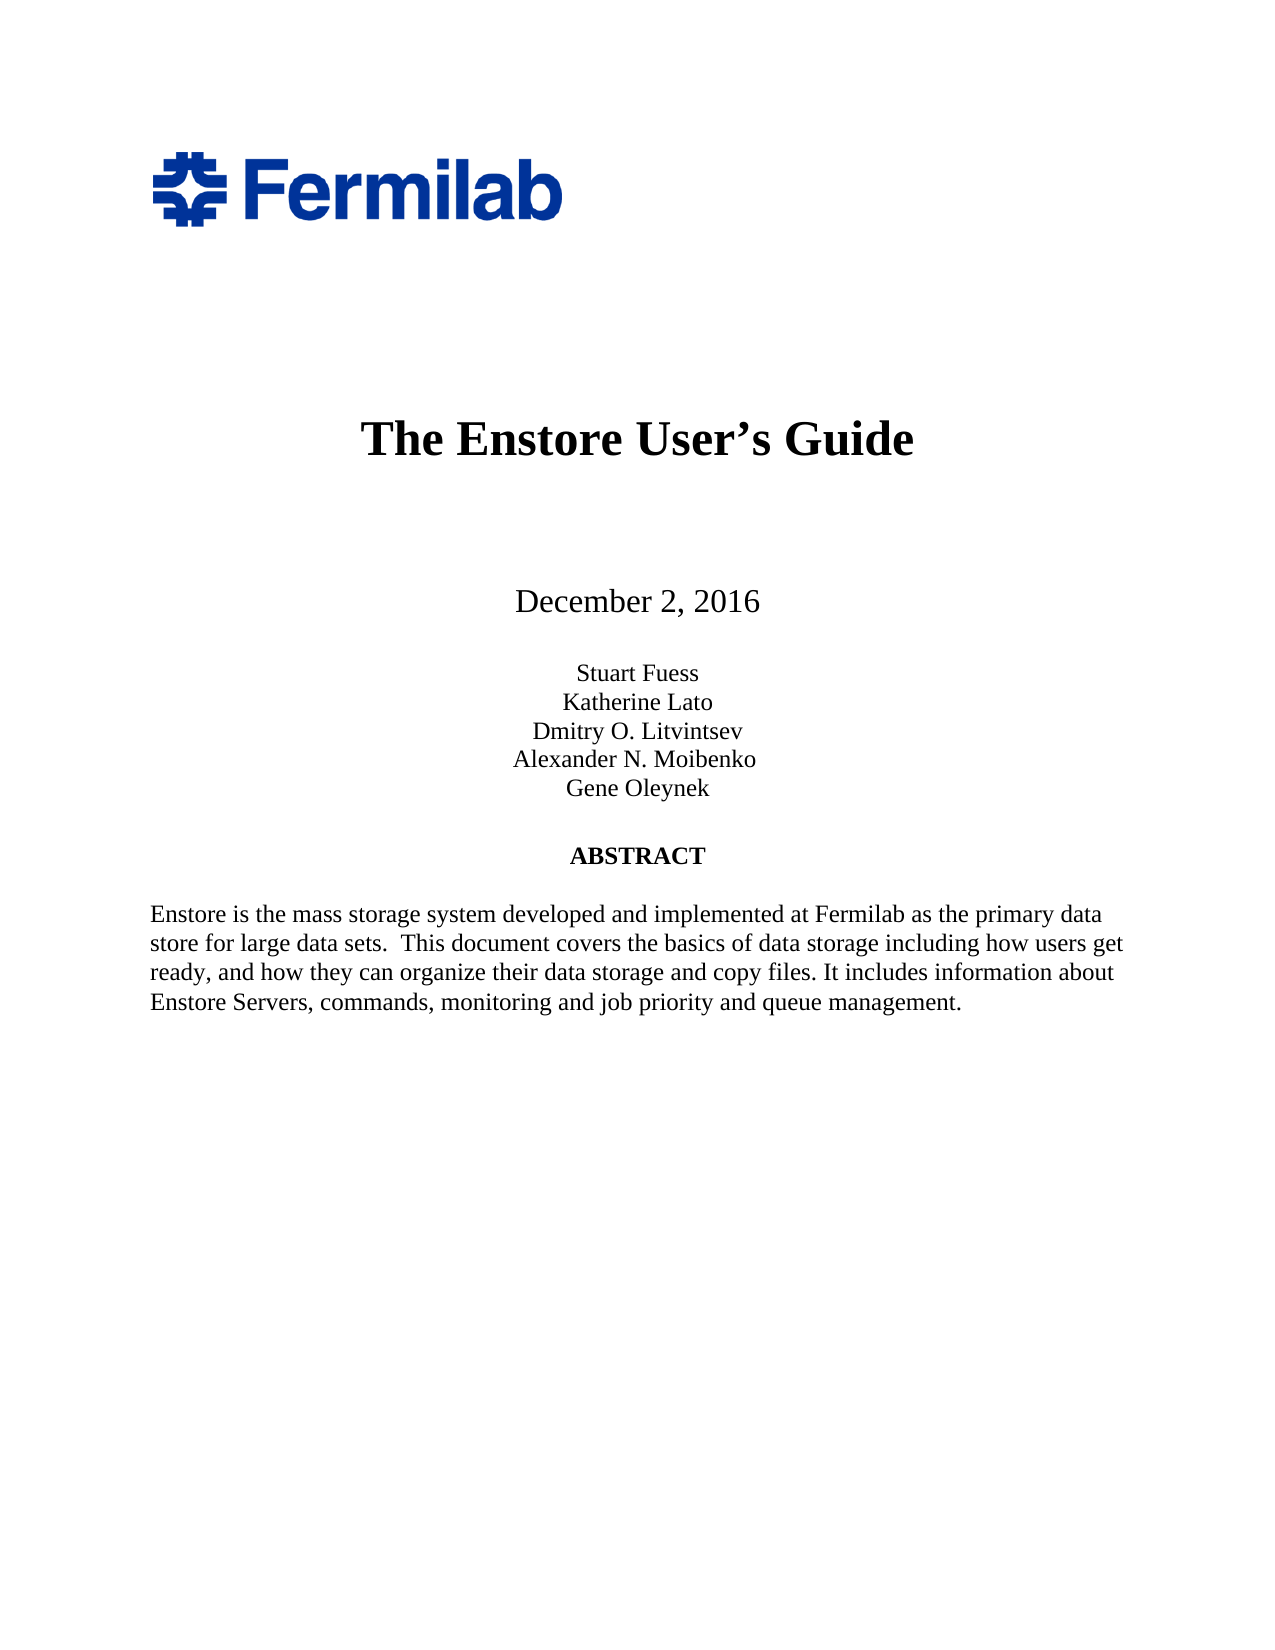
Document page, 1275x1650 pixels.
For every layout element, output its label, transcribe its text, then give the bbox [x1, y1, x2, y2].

text ABSTRACT [150, 840, 1125, 869]
text December 2, 2016 [150, 582, 1125, 620]
text Alexander N. Moibenko [150, 744, 1125, 773]
text Enstore is the mass storage system developed and implemented at Fermilab as the primary data store for large data sets. This document covers the basics of data storage including how users get ready, and how they can organize their data storage and copy files. It includes information about Enstore Servers, commands, monitoring and job priority and queue management. [150, 899, 1125, 1015]
text Gene Oleynek [150, 773, 1125, 802]
picture [150, 150, 564, 229]
title The Enstore User’s Guide [150, 409, 1125, 467]
text Stuart Fuess [150, 658, 1125, 687]
text Katherine Lato [150, 687, 1125, 716]
text Dmitry O. Litvintsev [150, 716, 1125, 744]
